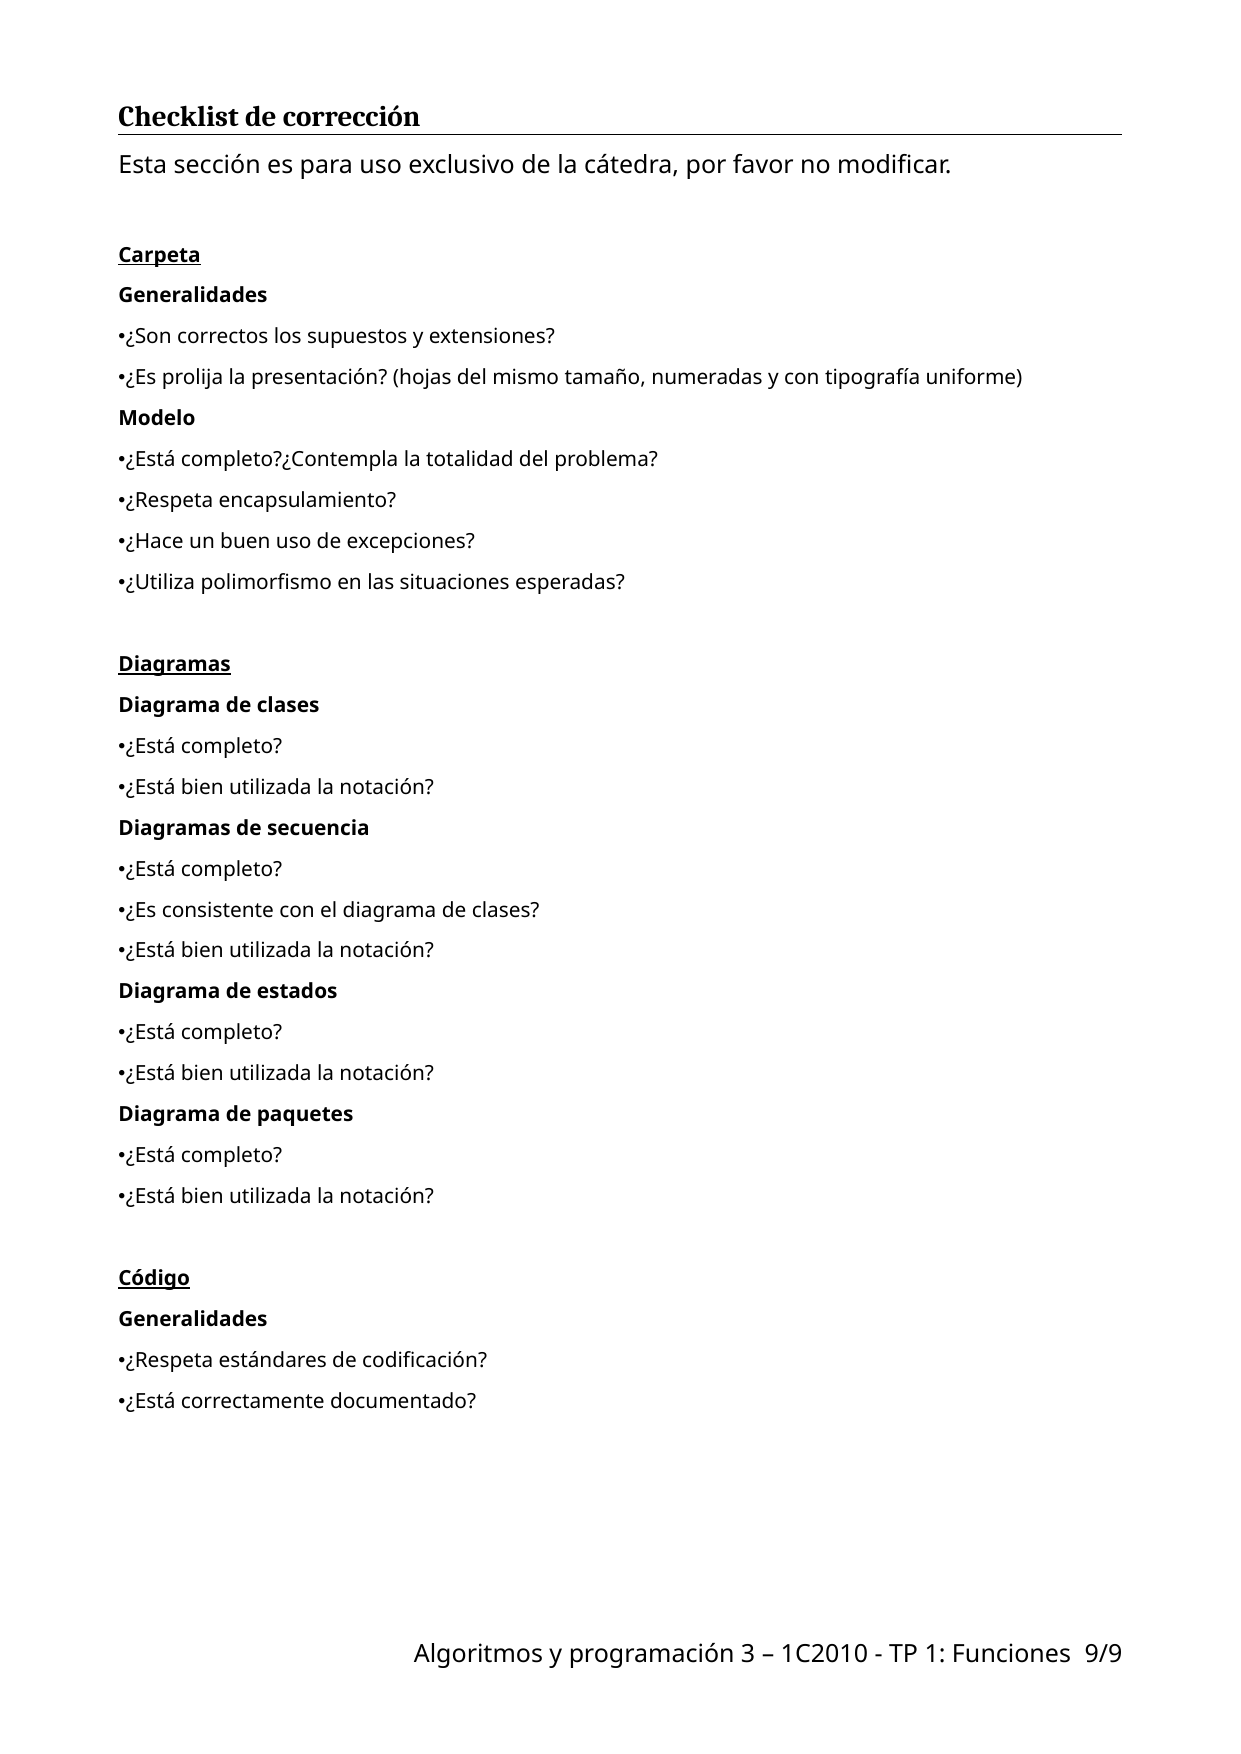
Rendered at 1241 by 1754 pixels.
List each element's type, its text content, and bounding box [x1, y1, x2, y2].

list ¿Está completo? [118, 854, 1122, 882]
list ¿Respeta encapsulamiento? [118, 485, 1122, 514]
text Diagrama de clases [118, 690, 1122, 718]
list ¿Utiliza polimorfismo en las situaciones esperadas? [118, 567, 1122, 596]
text Diagrama de estados [118, 977, 1122, 1005]
text Diagramas de secuencia [118, 813, 1122, 841]
list ¿Está bien utilizada la notación? [118, 772, 1122, 800]
list ¿Es consistente con el diagrama de clases? [118, 895, 1122, 923]
list ¿Está correctamente documentado? [118, 1386, 1122, 1414]
text Código [118, 1263, 1122, 1292]
text Diagrama de paquetes [118, 1099, 1122, 1128]
list ¿Está bien utilizada la notación? [118, 1058, 1122, 1087]
list ¿Respeta estándares de codificación? [118, 1345, 1122, 1373]
list ¿Está completo? [118, 1017, 1122, 1046]
subtitle Checklist de corrección [118, 100, 1122, 134]
text Carpeta [118, 240, 1122, 268]
list ¿Está bien utilizada la notación? [118, 1181, 1122, 1210]
text Generalidades [118, 1304, 1122, 1332]
list ¿Está bien utilizada la notación? [118, 936, 1122, 964]
list ¿Es prolija la presentación? (hojas del mismo tamaño, numeradas y con tipografía uniforme) [118, 362, 1122, 391]
text Generalidades [118, 281, 1122, 309]
text Esta sección es para uso exclusivo de la cátedra, por favor no modificar. [118, 147, 1122, 181]
text Modelo [118, 403, 1122, 432]
text Diagramas [118, 649, 1122, 677]
list ¿Son correctos los supuestos y extensiones? [118, 322, 1122, 350]
list ¿Hace un buen uso de excepciones? [118, 526, 1122, 555]
list ¿Está completo? [118, 731, 1122, 759]
list ¿Está completo?¿Contempla la totalidad del problema? [118, 444, 1122, 473]
list ¿Está completo? [118, 1140, 1122, 1169]
